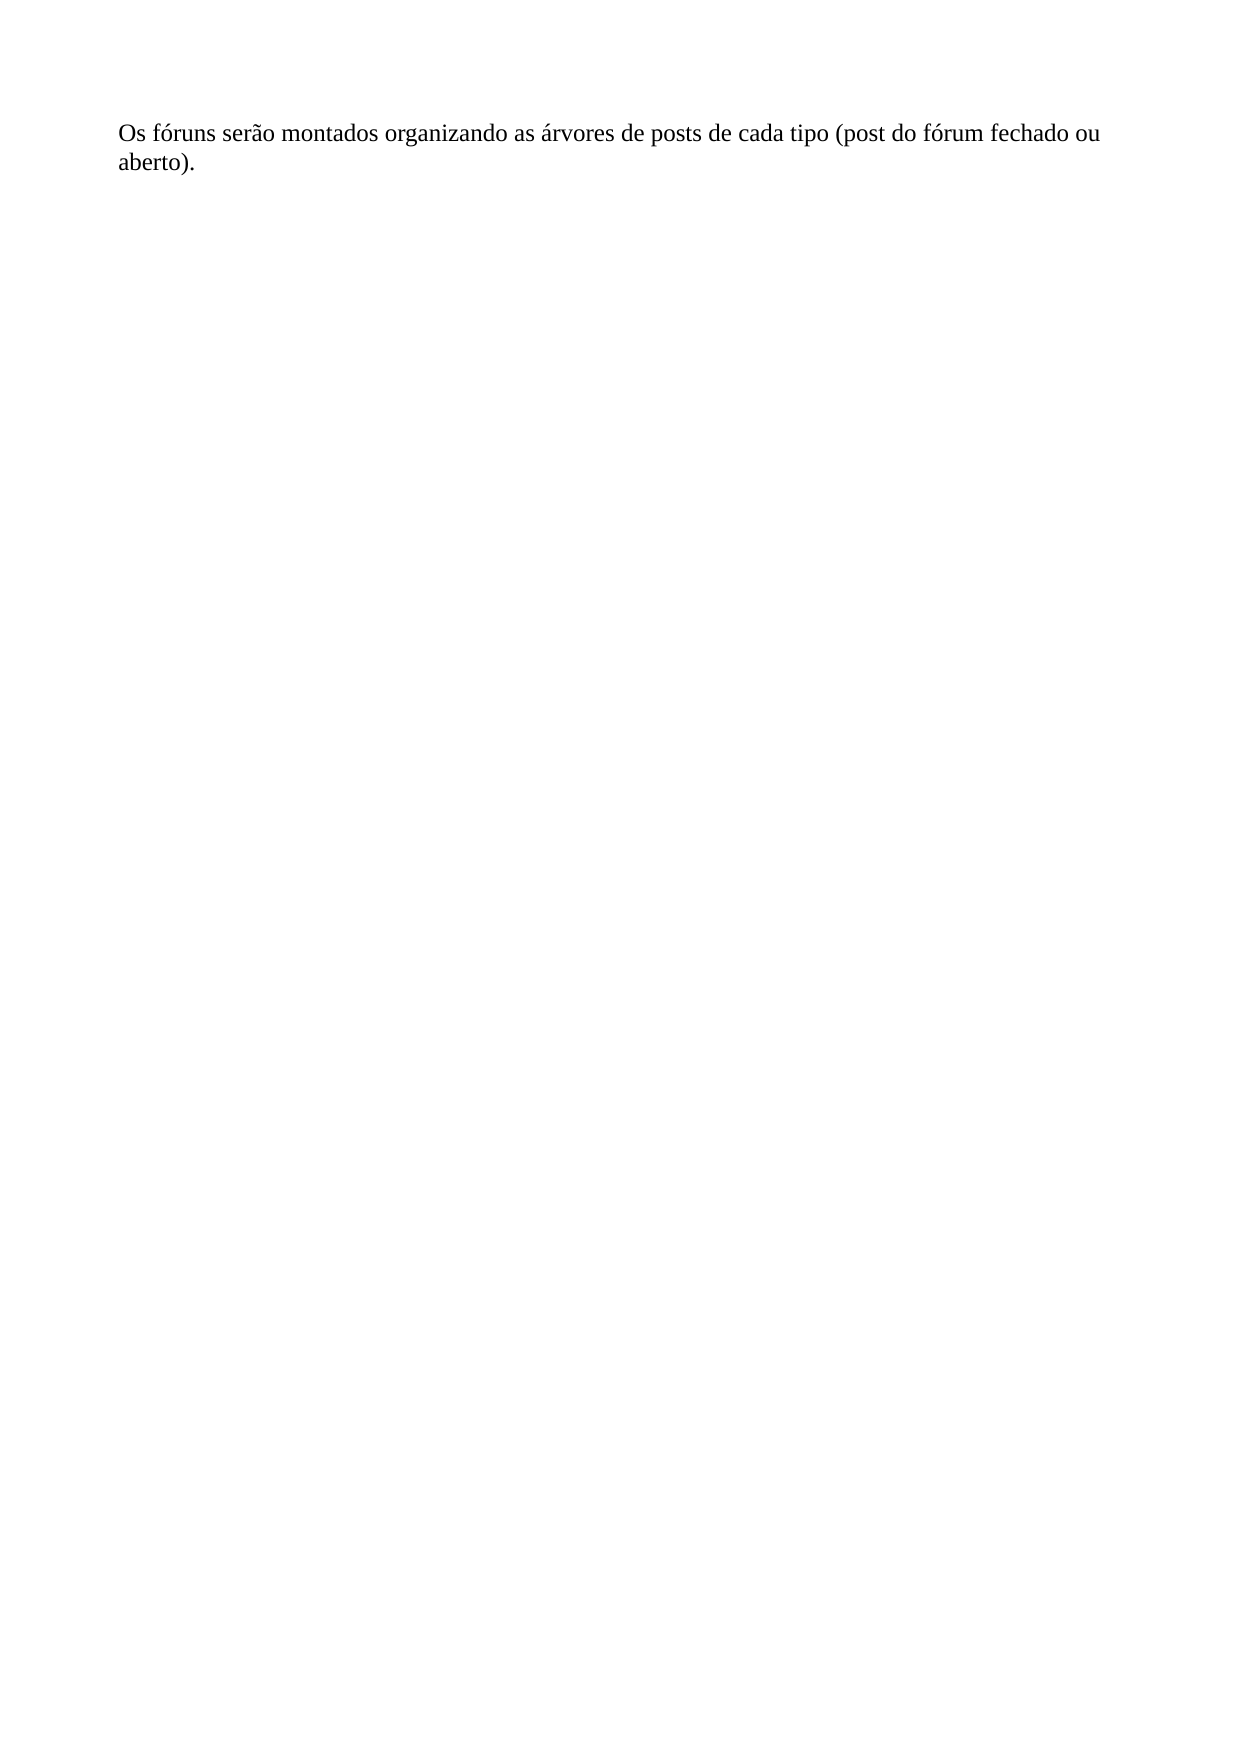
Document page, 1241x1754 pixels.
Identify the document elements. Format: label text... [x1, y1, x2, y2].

text Os fóruns serão montados organizando as árvores de posts de cada tipo (post do fórum fechado ou aberto). [118, 118, 1122, 176]
